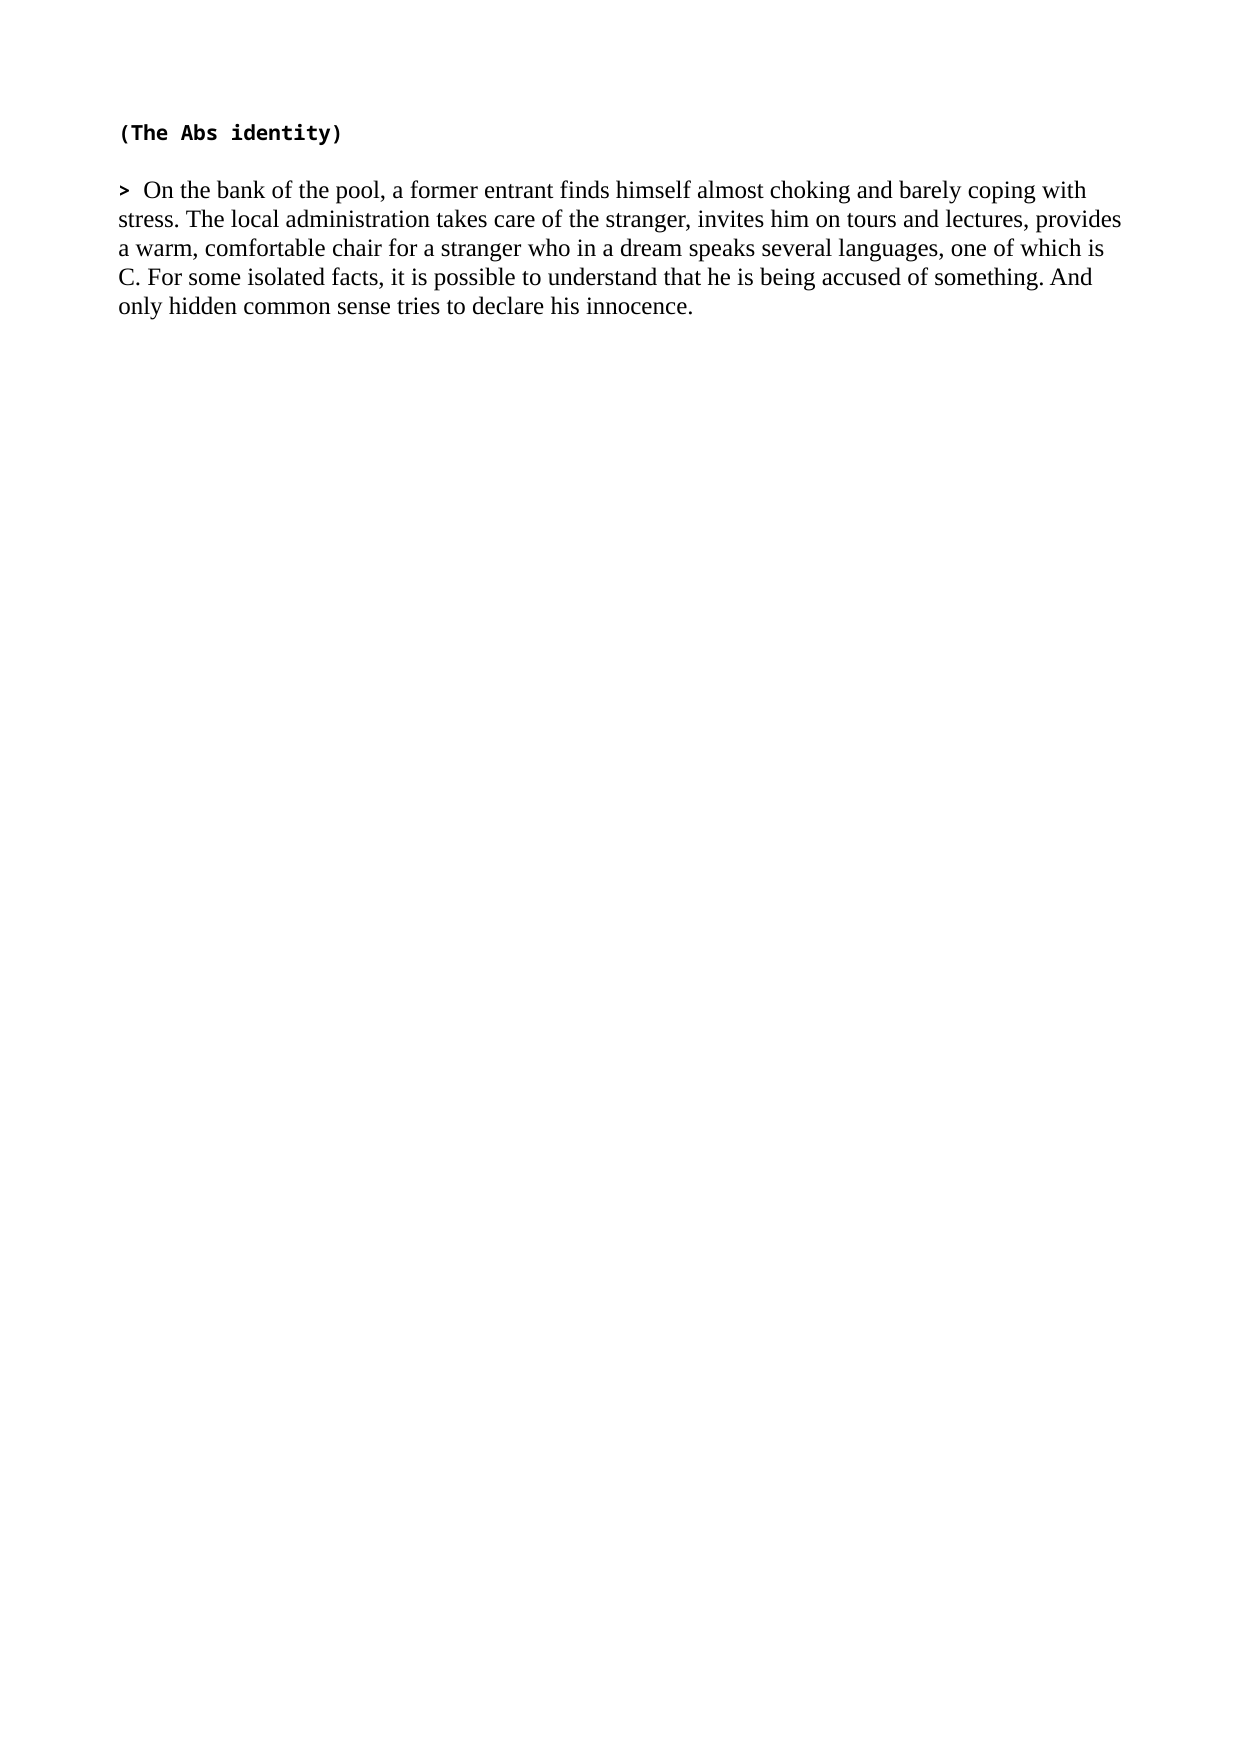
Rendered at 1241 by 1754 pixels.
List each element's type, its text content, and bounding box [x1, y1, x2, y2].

text (The Abs identity) [118, 118, 1122, 147]
text > On the bank of the pool, a former entrant finds himself almost choking and barely coping with stress. The local administration takes care of the stranger, invites him on tours and lectures, provides a warm, comfortable chair for a stranger who in a dream speaks several languages, one of which is C. For some isolated facts, it is possible to understand that he is being accused of something. And only hidden common sense tries to declare his innocence. [118, 175, 1122, 319]
